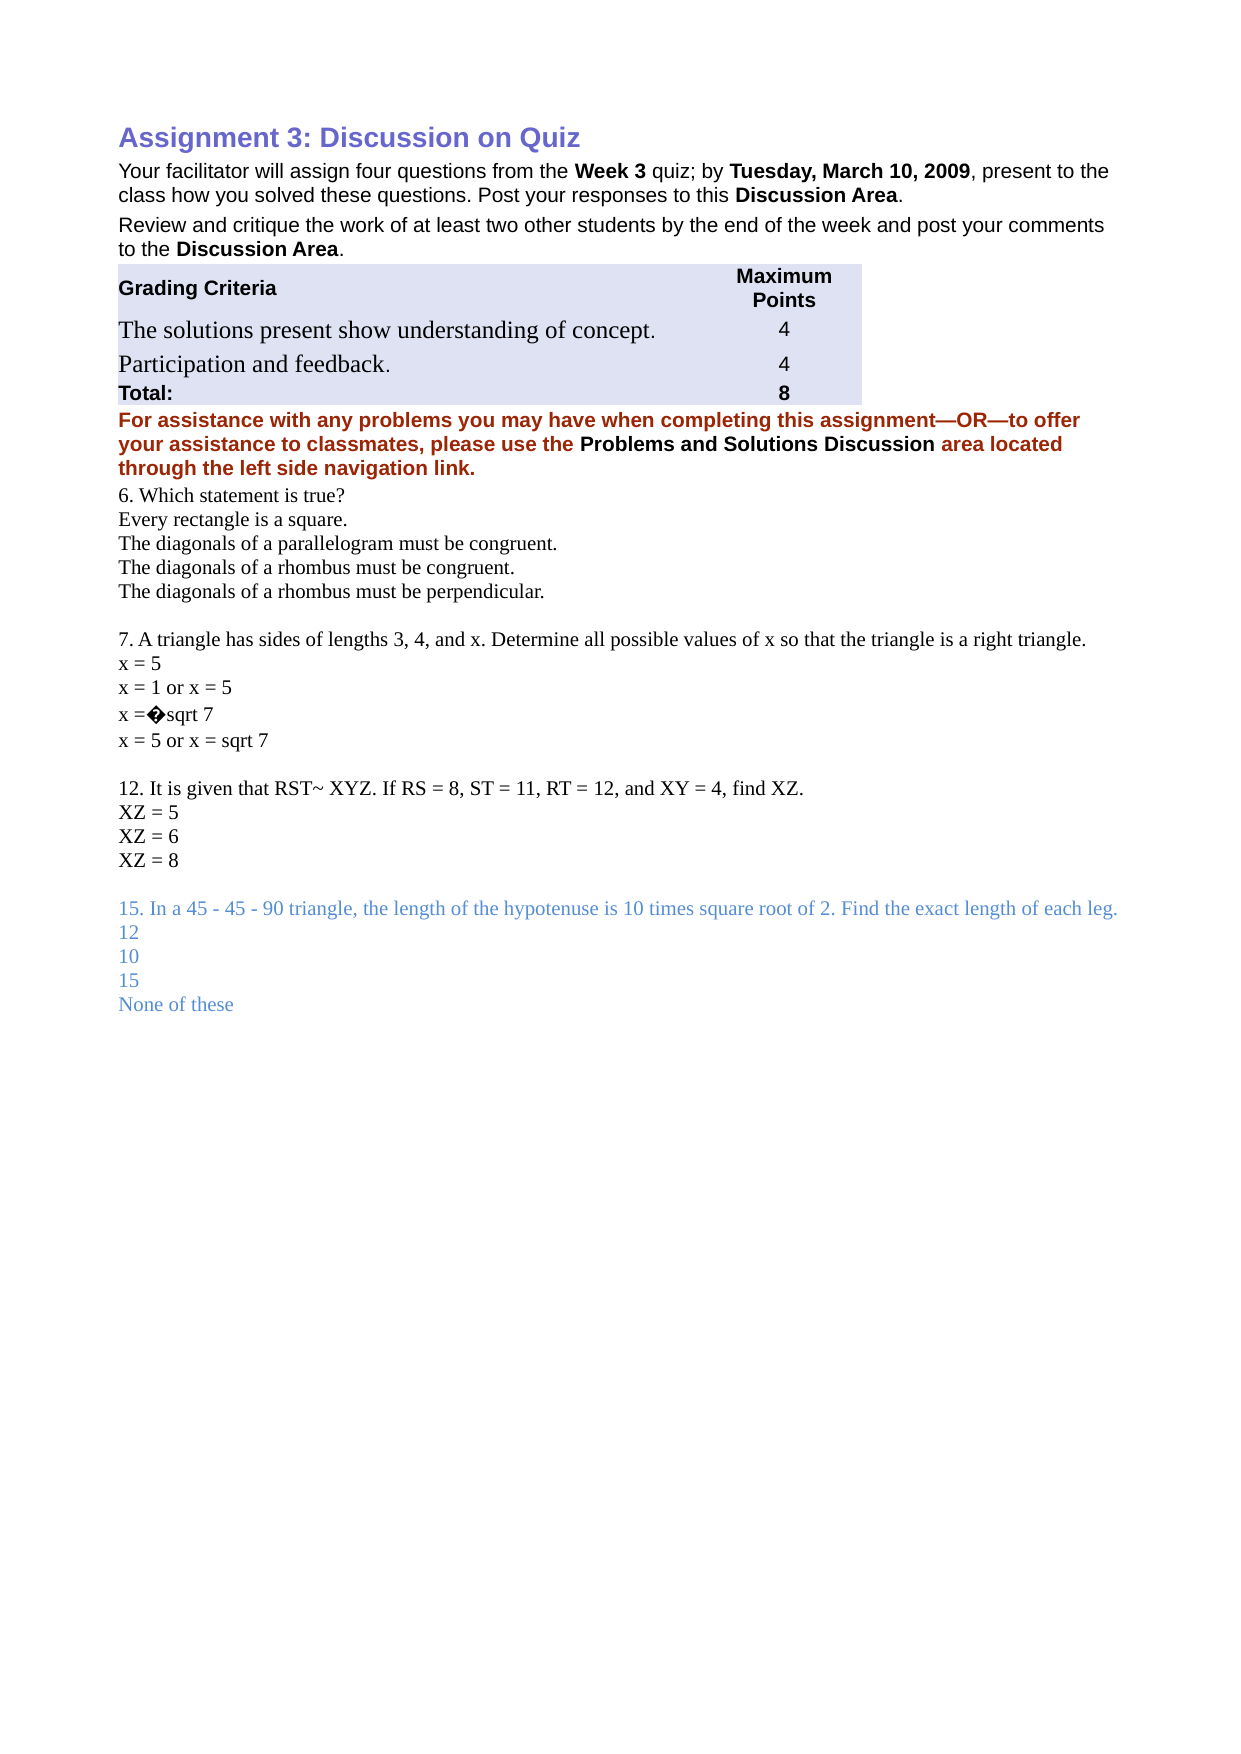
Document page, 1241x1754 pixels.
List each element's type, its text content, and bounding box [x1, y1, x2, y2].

table_cell 4 [706, 346, 862, 381]
text Your facilitator will assign four questions from the Week 3 quiz; by Tuesday, March 10, 2009, present to the class how you solved these questions. Post your responses to this Discussion Area. [118, 159, 1122, 207]
text For assistance with any problems you may have when completing this assignment—OR—to offer your assistance to classmates, please use the Problems and Solutions Discussion area located through the left side navigation link. [118, 408, 1122, 480]
text Assignment 3: Discussion on Quiz [118, 121, 1122, 153]
text Review and critique the work of at least two other students by the end of the week and post your comments to the Discussion Area. [118, 213, 1122, 261]
text 6. Which statement is true? Every rectangle is a square. The diagonals of a parallelogram must be congruent. The diagonals of a rhombus must be congruent. The diagonals of a rhombus must be perpendicular. 7. A triangle has sides of lengths 3, 4, and x. Determine all possible values of x so that the triangle is a right triangle. x = 5 x = 1 or x = 5 x =�sqrt 7 x = 5 or x = sqrt 7 12. It is given that RST~ XYZ. If RS = 8, ST = 11, RT = 12, and XY = 4, find XZ. XZ = 5 XZ = 6 XZ = 8 15. In a 45 - 45 - 90 triangle, the length of the hypotenuse is 10 times square root of 2. Find the exact length of each leg. 12 10 15 None of these [118, 483, 1122, 1016]
table_cell 4 [706, 312, 862, 346]
table_cell The solutions present show understanding of concept. [118, 312, 706, 346]
table_header Grading Criteria [118, 264, 706, 312]
table_cell Participation and feedback. [118, 346, 706, 381]
table_cell Total: [118, 381, 706, 405]
table_cell 8 [706, 381, 862, 405]
table_header Maximum Points [706, 264, 862, 312]
